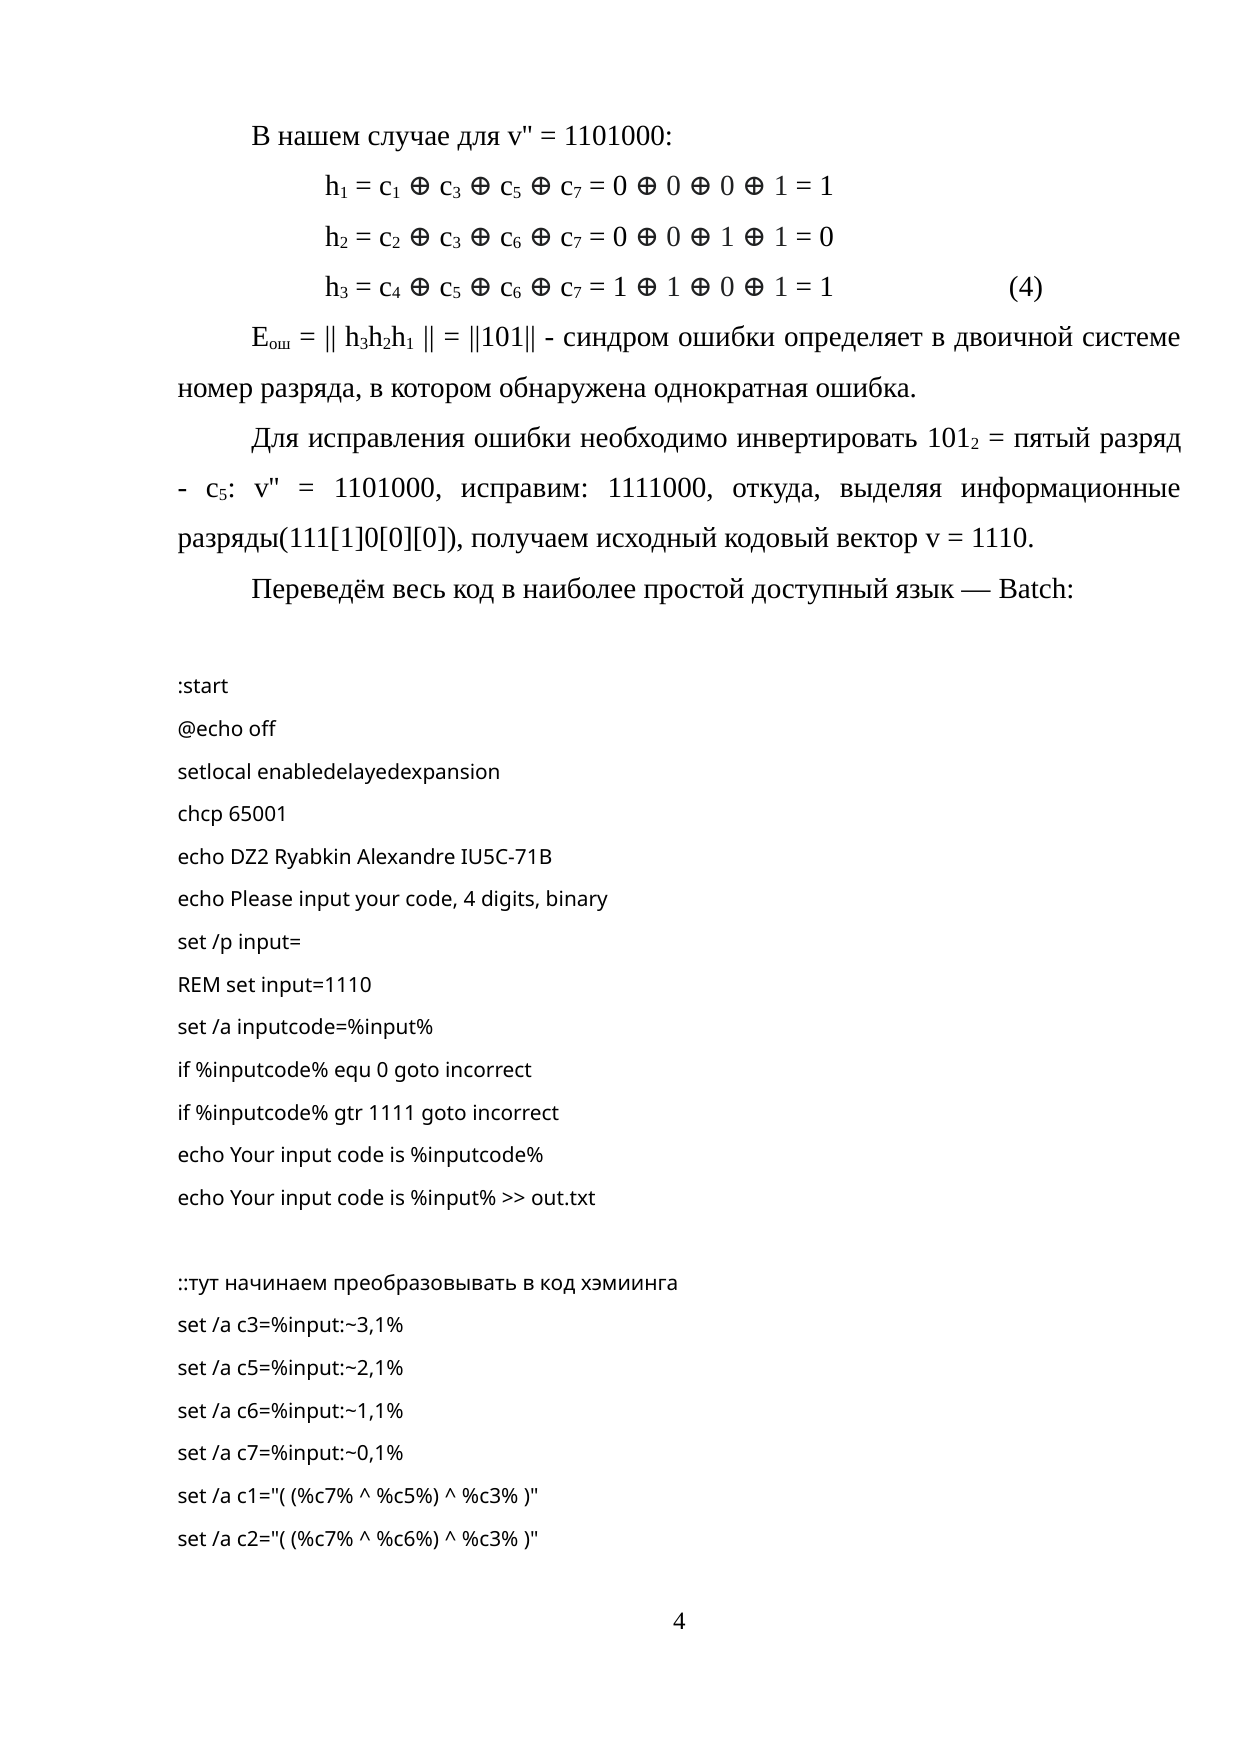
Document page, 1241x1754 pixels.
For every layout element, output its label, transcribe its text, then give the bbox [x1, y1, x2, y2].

text echo Your input code is %inputcode% [177, 1140, 1181, 1169]
text echo Your input code is %input% >> out.txt [177, 1183, 1181, 1211]
text echo DZ2 Ryabkin Alexandre IU5C-71B [177, 842, 1181, 870]
text chcp 65001 [177, 799, 1181, 828]
text REM set input=1110 [177, 970, 1181, 998]
text В нашем случае для v'' = 1101000: [177, 118, 1181, 152]
text set /a c6=%input:~1,1% [177, 1396, 1181, 1424]
text set /a c3=%input:~3,1% [177, 1311, 1181, 1339]
text set /a c7=%input:~0,1% [177, 1438, 1181, 1467]
text setlocal enabledelayedexpansion [177, 757, 1181, 785]
text Eош = || h3h2h1 || = ||101|| - синдром ошибки определяет в двоичной системе номер разряда, в котором обнаружена однократная ошибка. [177, 319, 1181, 403]
text h1 = c1 ⊕ c3 ⊕ c5 ⊕ c7 = 0 ⊕ 0 ⊕ 0 ⊕ 1 = 1 [177, 168, 1181, 202]
text @echo off [177, 714, 1181, 743]
text set /a c2="( (%c7% ^ %c6%) ^ %c3% )" [177, 1524, 1181, 1552]
text set /a c1="( (%c7% ^ %c5%) ^ %c3% )" [177, 1481, 1181, 1509]
text if %inputcode% gtr 1111 goto incorrect [177, 1098, 1181, 1126]
text Для исправления ошибки необходимо инвертировать 1012 = пятый разряд - c5: v'' = 1101000, исправим: 1111000, откуда, выделяя информационные разряды(111[1]0[0][0]), получаем исходный кодовый вектор v = 1110. [177, 420, 1181, 554]
text Переведём весь код в наиболее простой доступный язык — Batch: [177, 571, 1181, 604]
text set /a c5=%input:~2,1% [177, 1353, 1181, 1382]
text set /a inputcode=%input% [177, 1012, 1181, 1041]
text h2 = c2 ⊕ c3 ⊕ c6 ⊕ c7 = 0 ⊕ 0 ⊕ 1 ⊕ 1 = 0 [177, 219, 1181, 252]
text set /p input= [177, 927, 1181, 956]
text h3 = c4 ⊕ c5 ⊕ c6 ⊕ c7 = 1 ⊕ 1 ⊕ 0 ⊕ 1 = 1 (4) [177, 269, 1181, 303]
text :start [177, 672, 1181, 700]
text if %inputcode% equ 0 goto incorrect [177, 1055, 1181, 1083]
text echo Please input your code, 4 digits, binary [177, 884, 1181, 913]
text ::тут начинаем преобразовывать в код хэмиинга [177, 1268, 1181, 1296]
